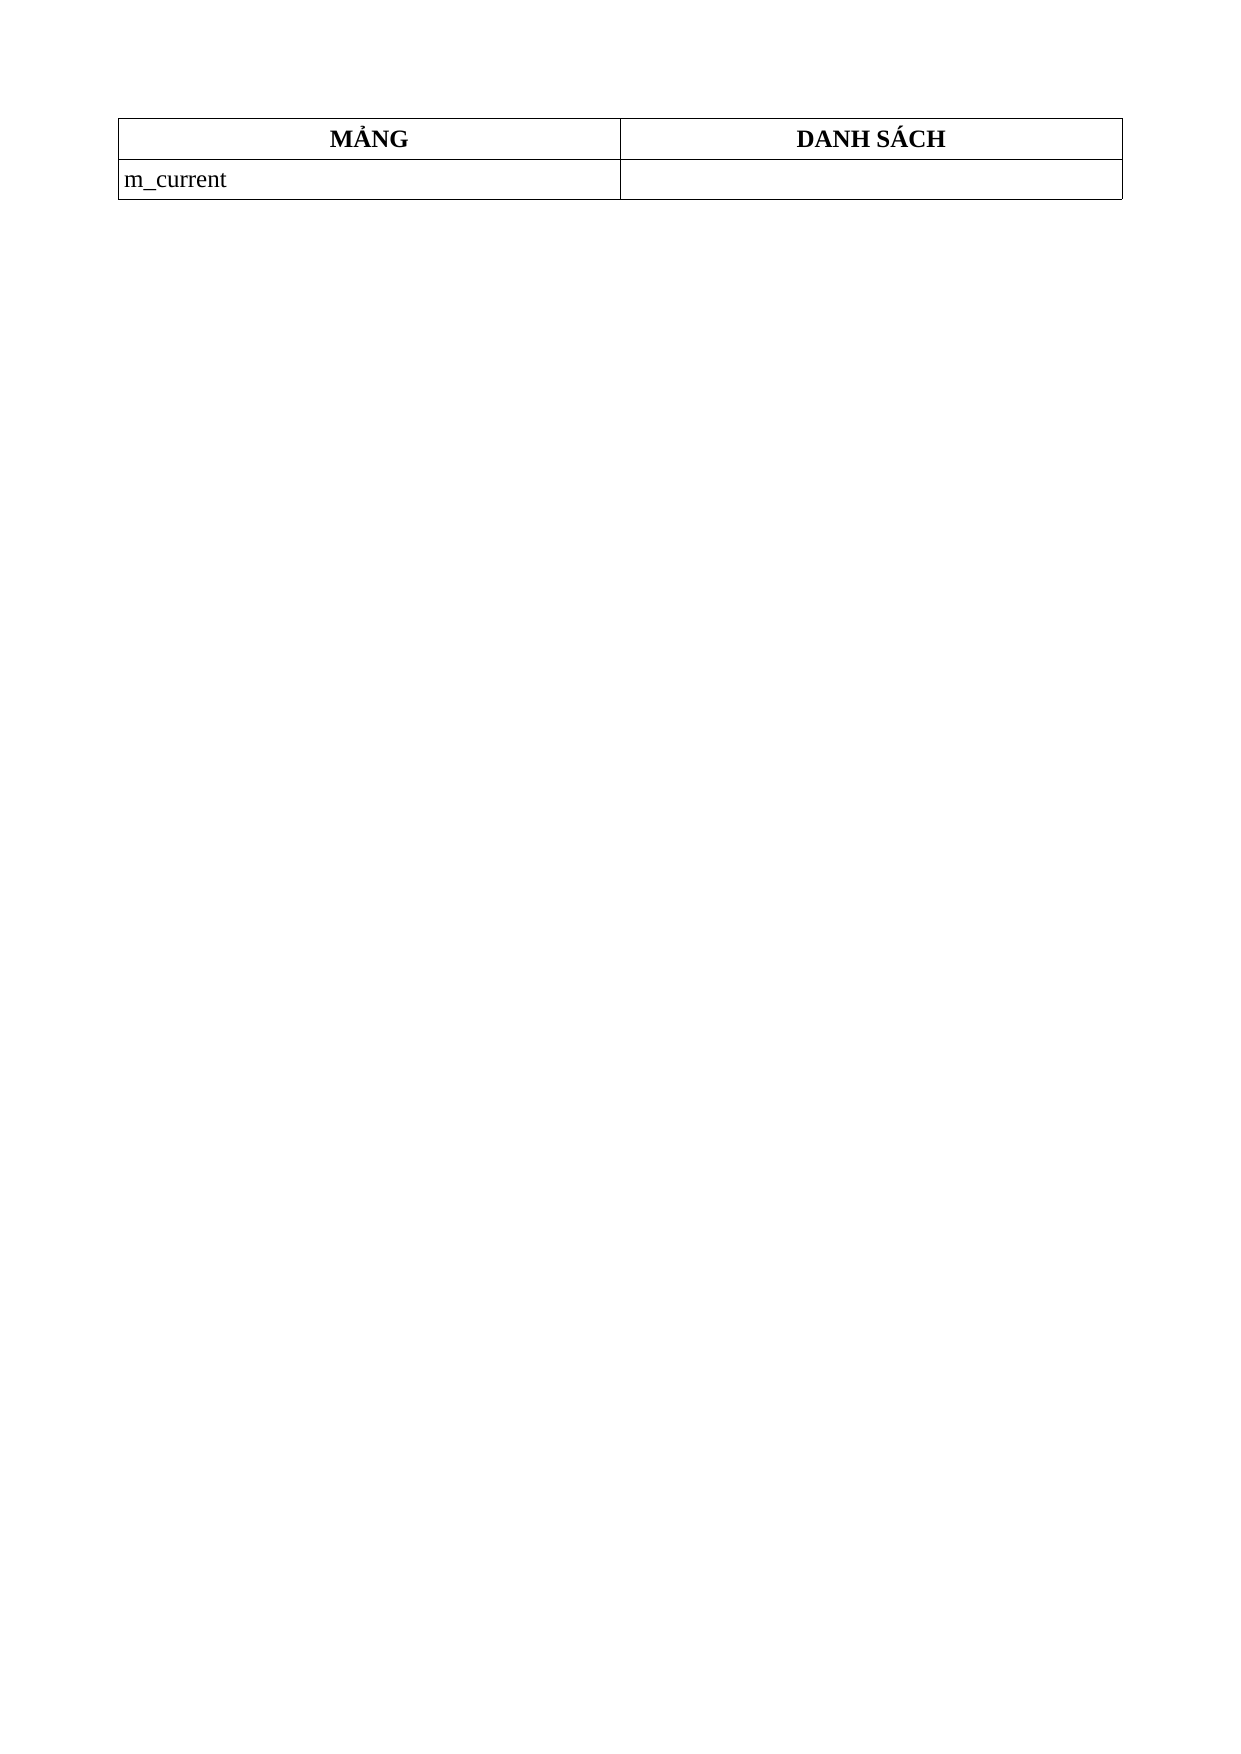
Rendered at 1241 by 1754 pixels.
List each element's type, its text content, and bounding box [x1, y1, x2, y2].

table_cell m_current [119, 160, 620, 199]
table_header MẢNG [119, 119, 620, 158]
table_header DANH SÁCH [621, 119, 1122, 158]
table_cell [621, 160, 1122, 199]
